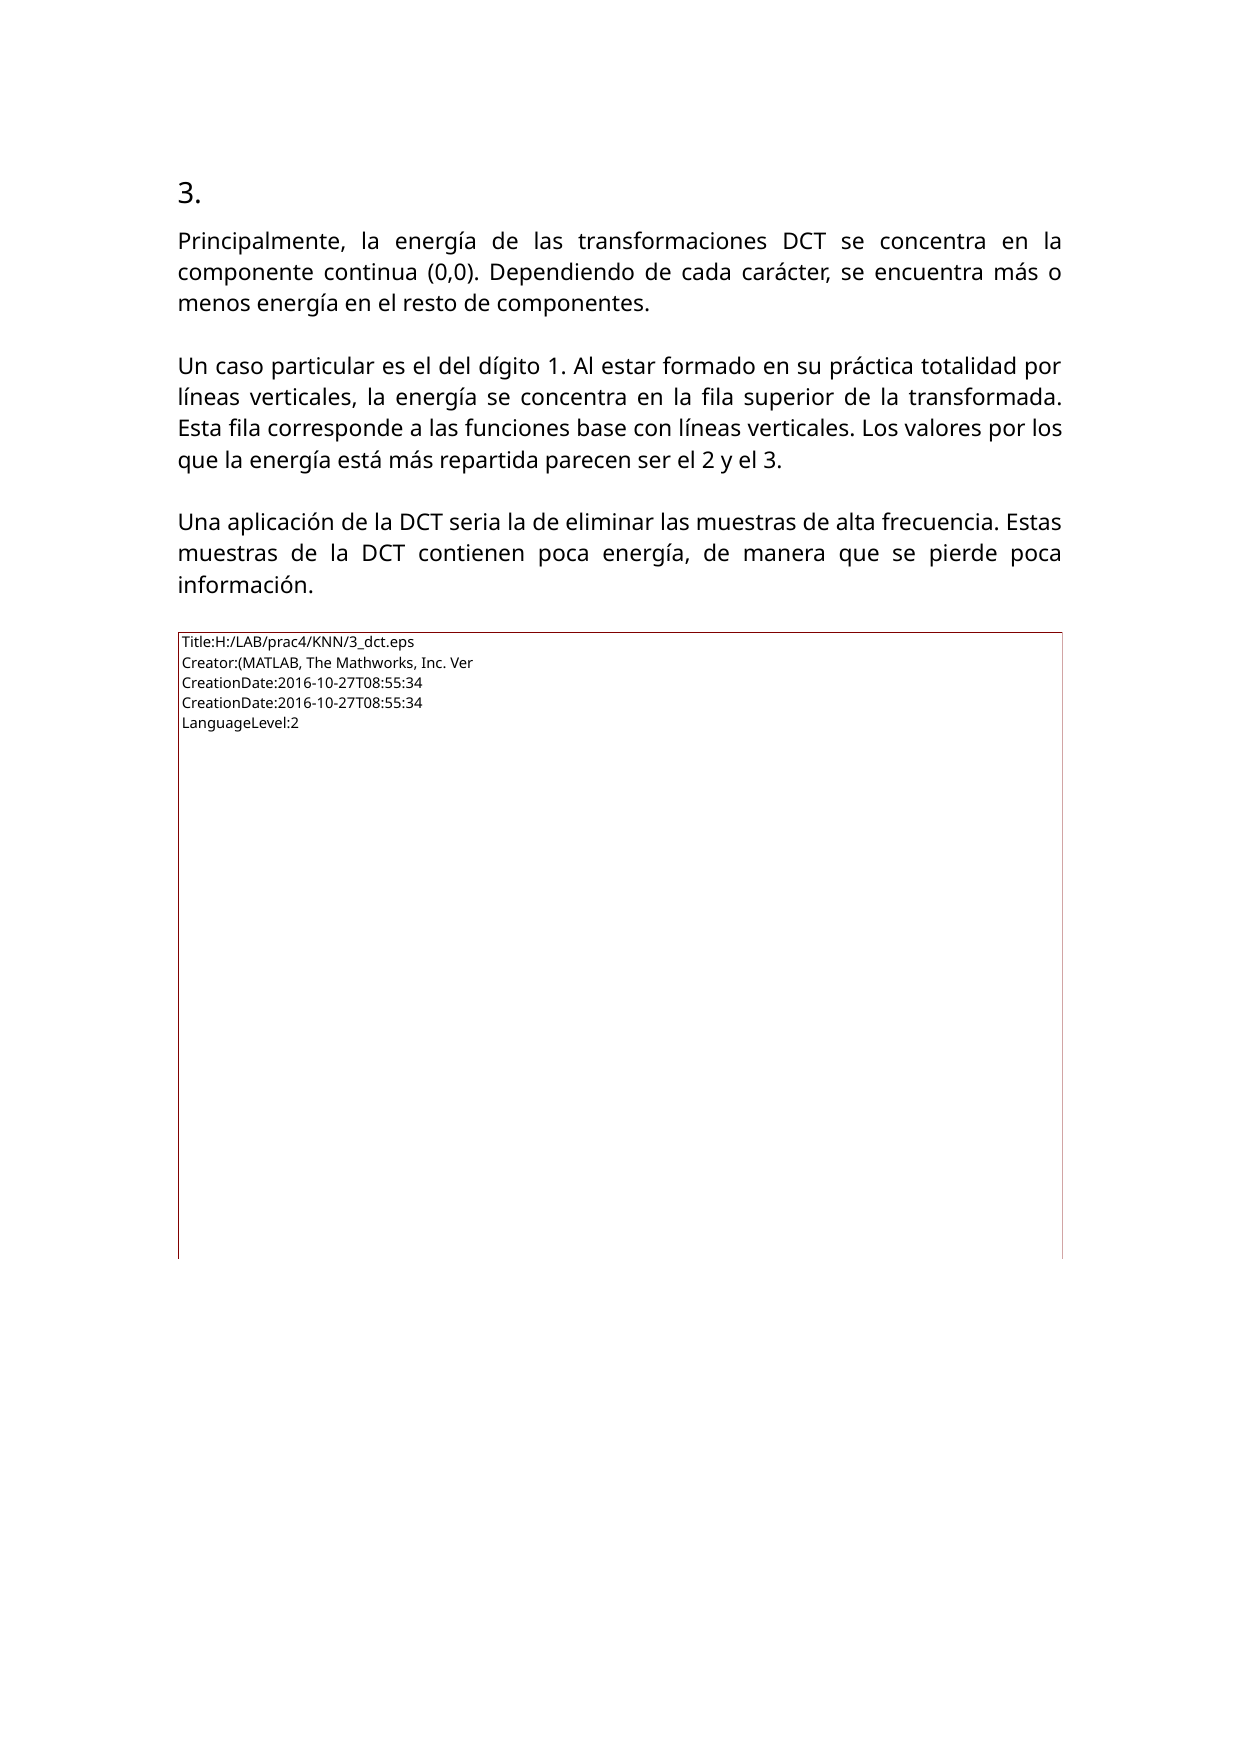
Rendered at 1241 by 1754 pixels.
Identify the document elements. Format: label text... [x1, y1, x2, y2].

text Principalmente, la energía de las transformaciones DCT se concentra en la componente continua (0,0). Dependiendo de cada carácter, se encuentra más o menos energía en el resto de componentes. [177, 225, 1063, 318]
subtitle 3. [177, 173, 1063, 212]
text Un caso particular es el del dígito 1. Al estar formado en su práctica totalidad por líneas verticales, la energía se concentra en la fila superior de la transformada. Esta fila corresponde a las funciones base con líneas verticales. Los valores por los que la energía está más repartida parecen ser el 2 y el 3. [177, 350, 1063, 475]
text Una aplicación de la DCT seria la de eliminar las muestras de alta frecuencia. Estas muestras de la DCT contienen poca energía, de manera que se pierde poca información. [177, 506, 1063, 600]
